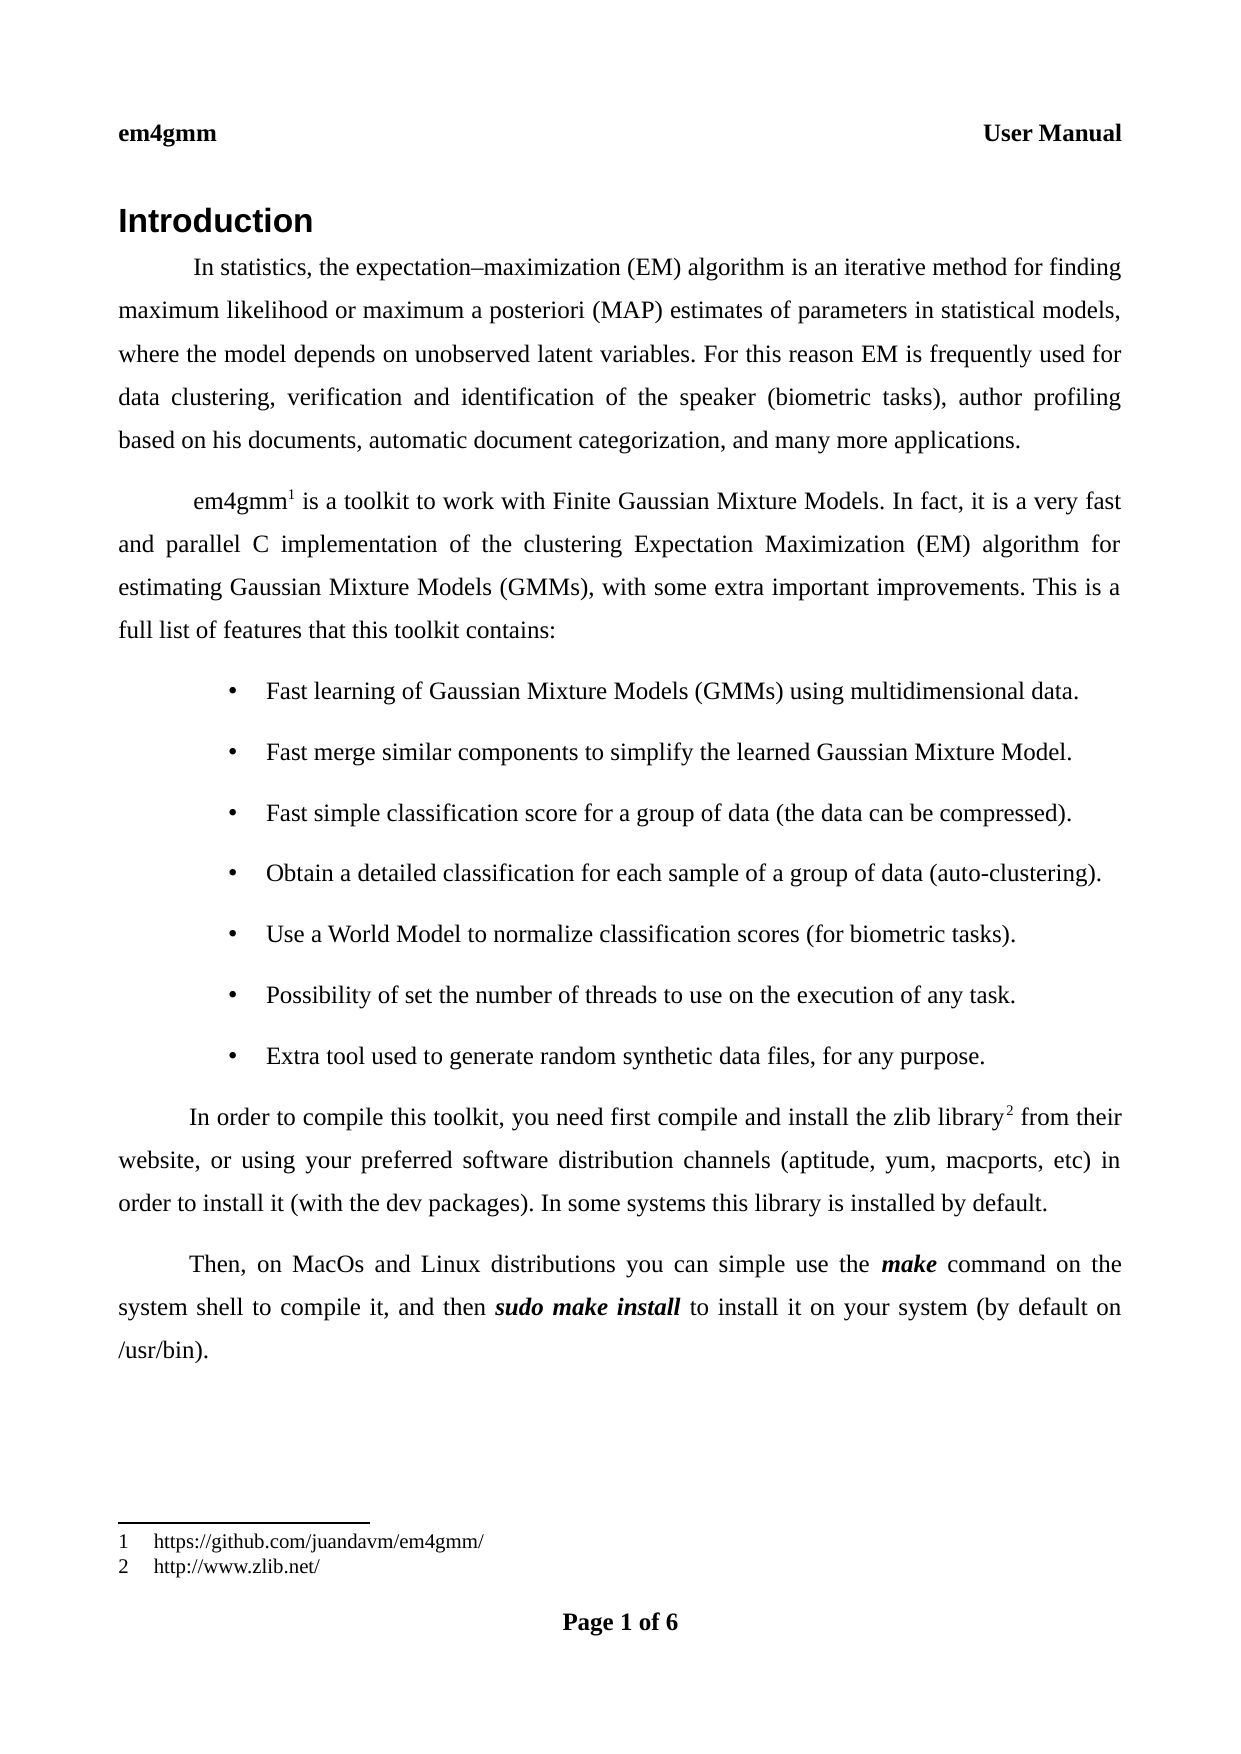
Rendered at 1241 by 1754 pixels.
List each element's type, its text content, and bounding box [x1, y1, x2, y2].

list Obtain a detailed classification for each sample of a group of data (auto-clustering). [228, 858, 1122, 887]
list Extra tool used to generate random synthetic data files, for any purpose. [228, 1041, 1122, 1070]
subtitle Introduction [118, 201, 1122, 240]
text em4gmm is a toolkit to work with Finite Gaussian Mixture Models. In fact, it is a very fast and parallel C implementation of the clustering Expectation Maximization (EM) algorithm for estimating Gaussian Mixture Models (GMMs), with some extra important improvements. This is a full list of features that this toolkit contains: [118, 486, 1122, 644]
list Fast simple classification score for a group of data (the data can be compressed). [228, 798, 1122, 826]
list Use a World Model to normalize classification scores (for biometric tasks). [228, 919, 1122, 948]
list Possibility of set the number of threads to use on the execution of any task. [228, 980, 1122, 1009]
text http://www.zlib.net/ [118, 1553, 1122, 1578]
list Fast learning of Gaussian Mixture Models (GMMs) using multidimensional data. [228, 676, 1122, 705]
text https://github.com/juandavm/em4gmm/ [118, 1529, 1122, 1553]
list Fast merge similar components to simplify the learned Gaussian Mixture Model. [228, 737, 1122, 766]
text Then, on MacOs and Linux distributions you can simple use the make command on the system shell to compile it, and then sudo make install to install it on your system (by default on /usr/bin). [118, 1249, 1122, 1364]
text In statistics, the expectation–maximization (EM) algorithm is an iterative method for finding maximum likelihood or maximum a posteriori (MAP) estimates of parameters in statistical models, where the model depends on unobserved latent variables. For this reason EM is frequently used for data clustering, verification and identification of the speaker (biometric tasks), author profiling based on his documents, automatic document categorization, and many more applications. [118, 252, 1122, 454]
text In order to compile this toolkit, you need first compile and install the zlib library from their website, or using your preferred software distribution channels (aptitude, yum, macports, etc) in order to install it (with the dev packages). In some systems this library is installed by default. [118, 1102, 1122, 1217]
